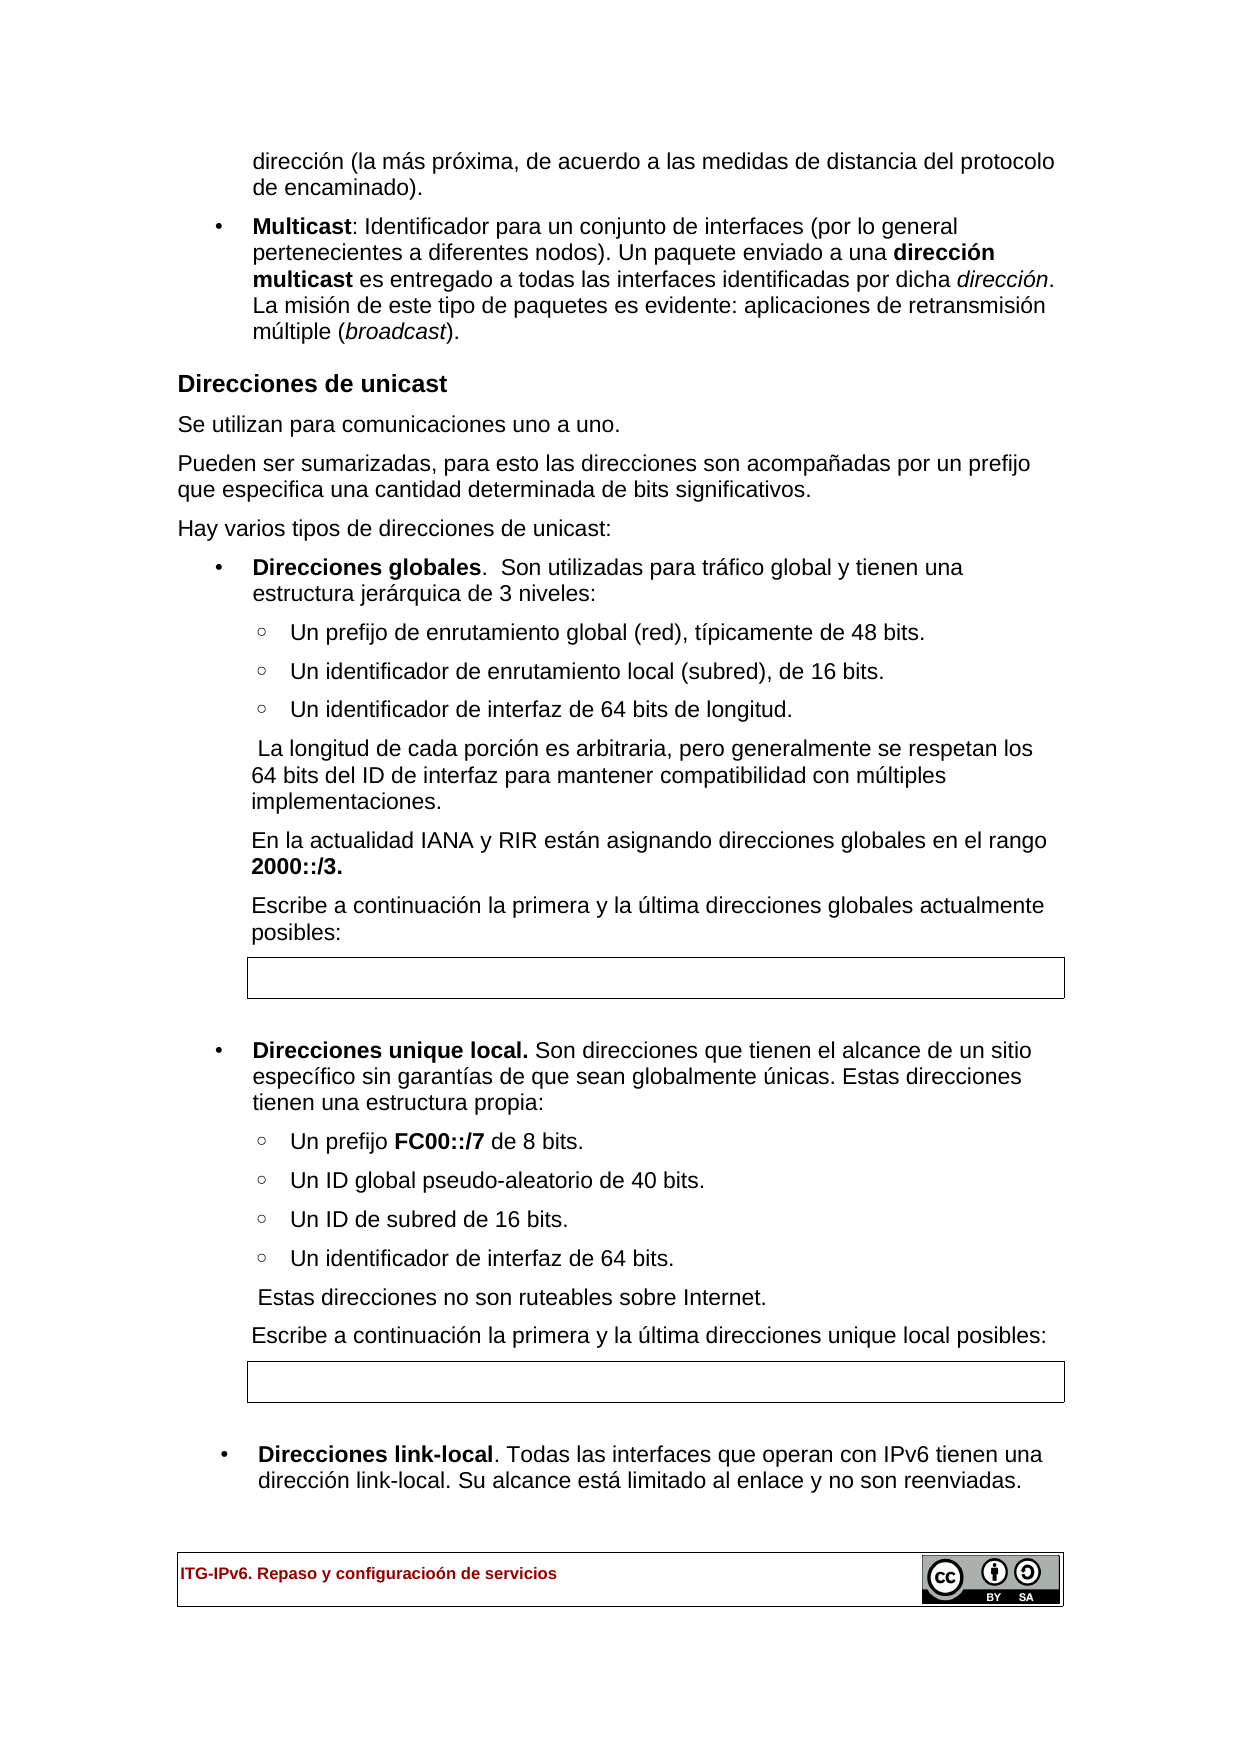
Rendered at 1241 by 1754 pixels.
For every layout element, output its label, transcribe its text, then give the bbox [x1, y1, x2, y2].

text Pueden ser sumarizadas, para esto las direcciones son acompañadas por un prefijo que especifica una cantidad determinada de bits significativos. [177, 449, 1063, 502]
list Un ID de subred de 16 bits. [252, 1206, 1063, 1232]
text La longitud de cada porción es arbitraria, pero generalmente se respetan los 64 bits del ID de interfaz para mantener compatibilidad con múltiples implementaciones. [251, 735, 1063, 814]
list Direcciones unique local. Son direcciones que tienen el alcance de un sitio específico sin garantías de que sean globalmente únicas. Estas direcciones tienen una estructura propia: [215, 1037, 1063, 1116]
text Escribe a continuación la primera y la última direcciones globales actualmente posibles: [251, 892, 1063, 945]
list Un prefijo FC00::/7 de 8 bits. [252, 1128, 1063, 1154]
text Estas direcciones no son ruteables sobre Internet. [251, 1283, 1063, 1310]
list Un identificador de interfaz de 64 bits. [252, 1245, 1063, 1271]
text En la actualidad IANA y RIR están asignando direcciones globales en el rango 2000::/3. [251, 827, 1063, 879]
list Direcciones link-local. Todas las interfaces que operan con IPv6 tienen una dirección link-local. Su alcance está limitado al enlace y no son reenviadas. [220, 1441, 1063, 1493]
table_header [248, 958, 1064, 998]
list Multicast: Identificador para un conjunto de interfaces (por lo general pertenecientes a diferentes nodos). Un paquete enviado a una dirección multicast es entregado a todas las interfaces identificadas por dicha dirección. La misión de este tipo de paquetes es evidente: aplicaciones de retransmisión múltiple (broadcast). [215, 213, 1063, 344]
list Un ID global pseudo-aleatorio de 40 bits. [252, 1167, 1063, 1193]
picture [922, 1555, 1060, 1604]
text Hay varios tipos de direcciones de unicast: [177, 515, 1063, 541]
list Un prefijo de enrutamiento global (red), típicamente de 48 bits. [252, 619, 1063, 645]
list dirección (la más próxima, de acuerdo a las medidas de distancia del protocolo de encaminado). [215, 148, 1063, 200]
list Un identificador de interfaz de 64 bits de longitud. [252, 696, 1063, 723]
list Un identificador de enrutamiento local (subred), de 16 bits. [252, 658, 1063, 684]
text Se utilizan para comunicaciones uno a uno. [177, 411, 1063, 437]
table_header [248, 1362, 1064, 1402]
subtitle Direcciones de unicast [177, 369, 1063, 398]
list Direcciones globales. Son utilizadas para tráfico global y tienen una estructura jerárquica de 3 niveles: [215, 553, 1063, 606]
text Escribe a continuación la primera y la última direcciones unique local posibles: [251, 1322, 1063, 1349]
